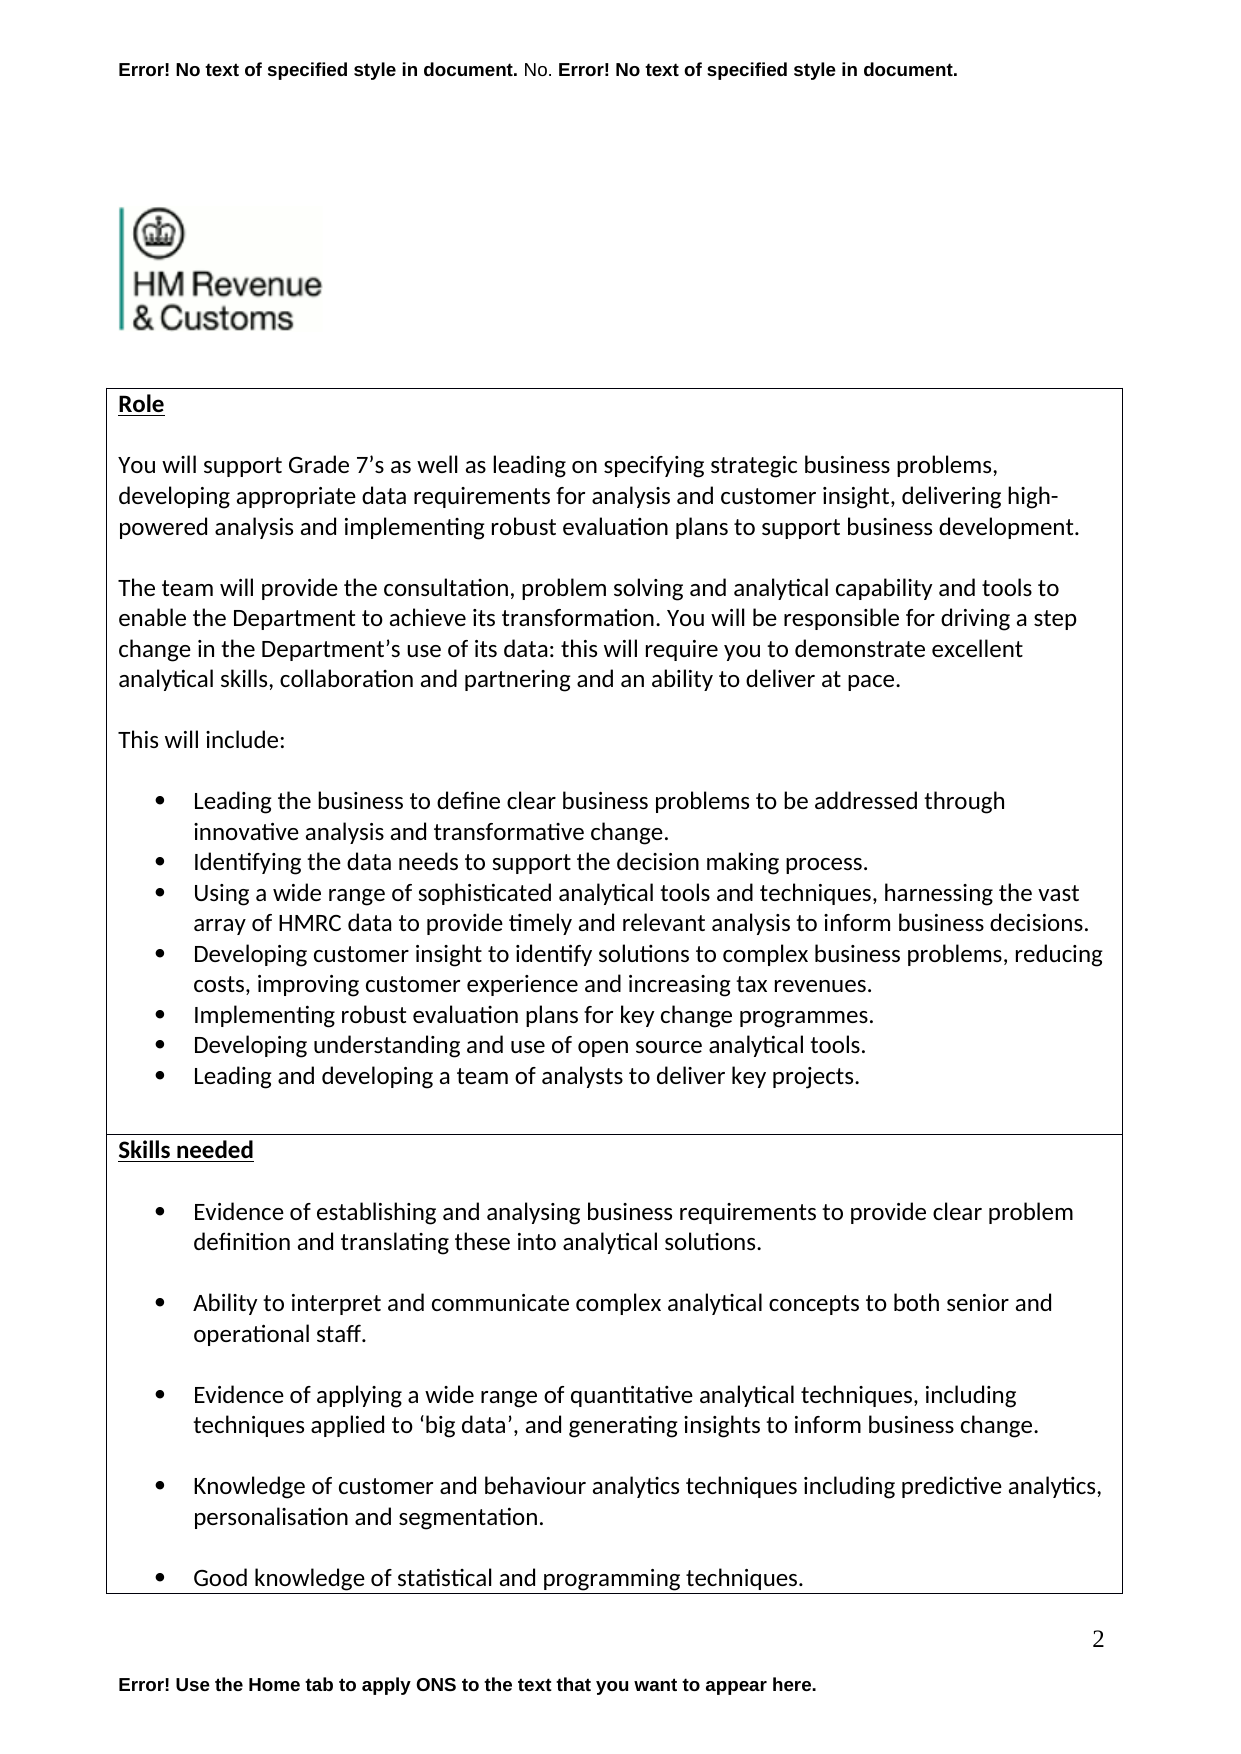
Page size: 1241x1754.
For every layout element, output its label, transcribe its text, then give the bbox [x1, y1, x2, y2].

table_header Role You will support Grade 7’s as well as leading on specifying strategic business problems, developing appropriate data requirements for analysis and customer insight, delivering high-powered analysis and implementing robust evaluation plans to support business development. The team will provide the consultation, problem solving and analytical capability and tools to enable the Department to achieve its transformation. You will be responsible for driving a step change in the Department’s use of its data: this will require you to demonstrate excellent analytical skills, collaboration and partnering and an ability to deliver at pace. This will include: Leading the business to define clear business problems to be addressed through innovative analysis and transformative change. Identifying the data needs to support the decision making process. Using a wide range of sophisticated analytical tools and techniques, harnessing the vast array of HMRC data to provide timely and relevant analysis to inform business decisions. Developing customer insight to identify solutions to complex business problems, reducing costs, improving customer experience and increasing tax revenues. Implementing robust evaluation plans for key change programmes. Developing understanding and use of open source analytical tools. Leading and developing a team of analysts to deliver key projects. [107, 389, 1122, 1133]
picture [118, 206, 323, 332]
table_cell Skills needed Evidence of establishing and analysing business requirements to provide clear problem definition and translating these into analytical solutions. Ability to interpret and communicate complex analytical concepts to both senior and operational staff. Evidence of applying a wide range of quantitative analytical techniques, including techniques applied to ‘big data’, and generating insights to inform business change. Knowledge of customer and behaviour analytics techniques including predictive analytics, personalisation and segmentation. Good knowledge of statistical and programming techniques. Evidence of operating in a complex and fast-paced environment to influence senior stakeholders. [107, 1135, 1122, 1592]
